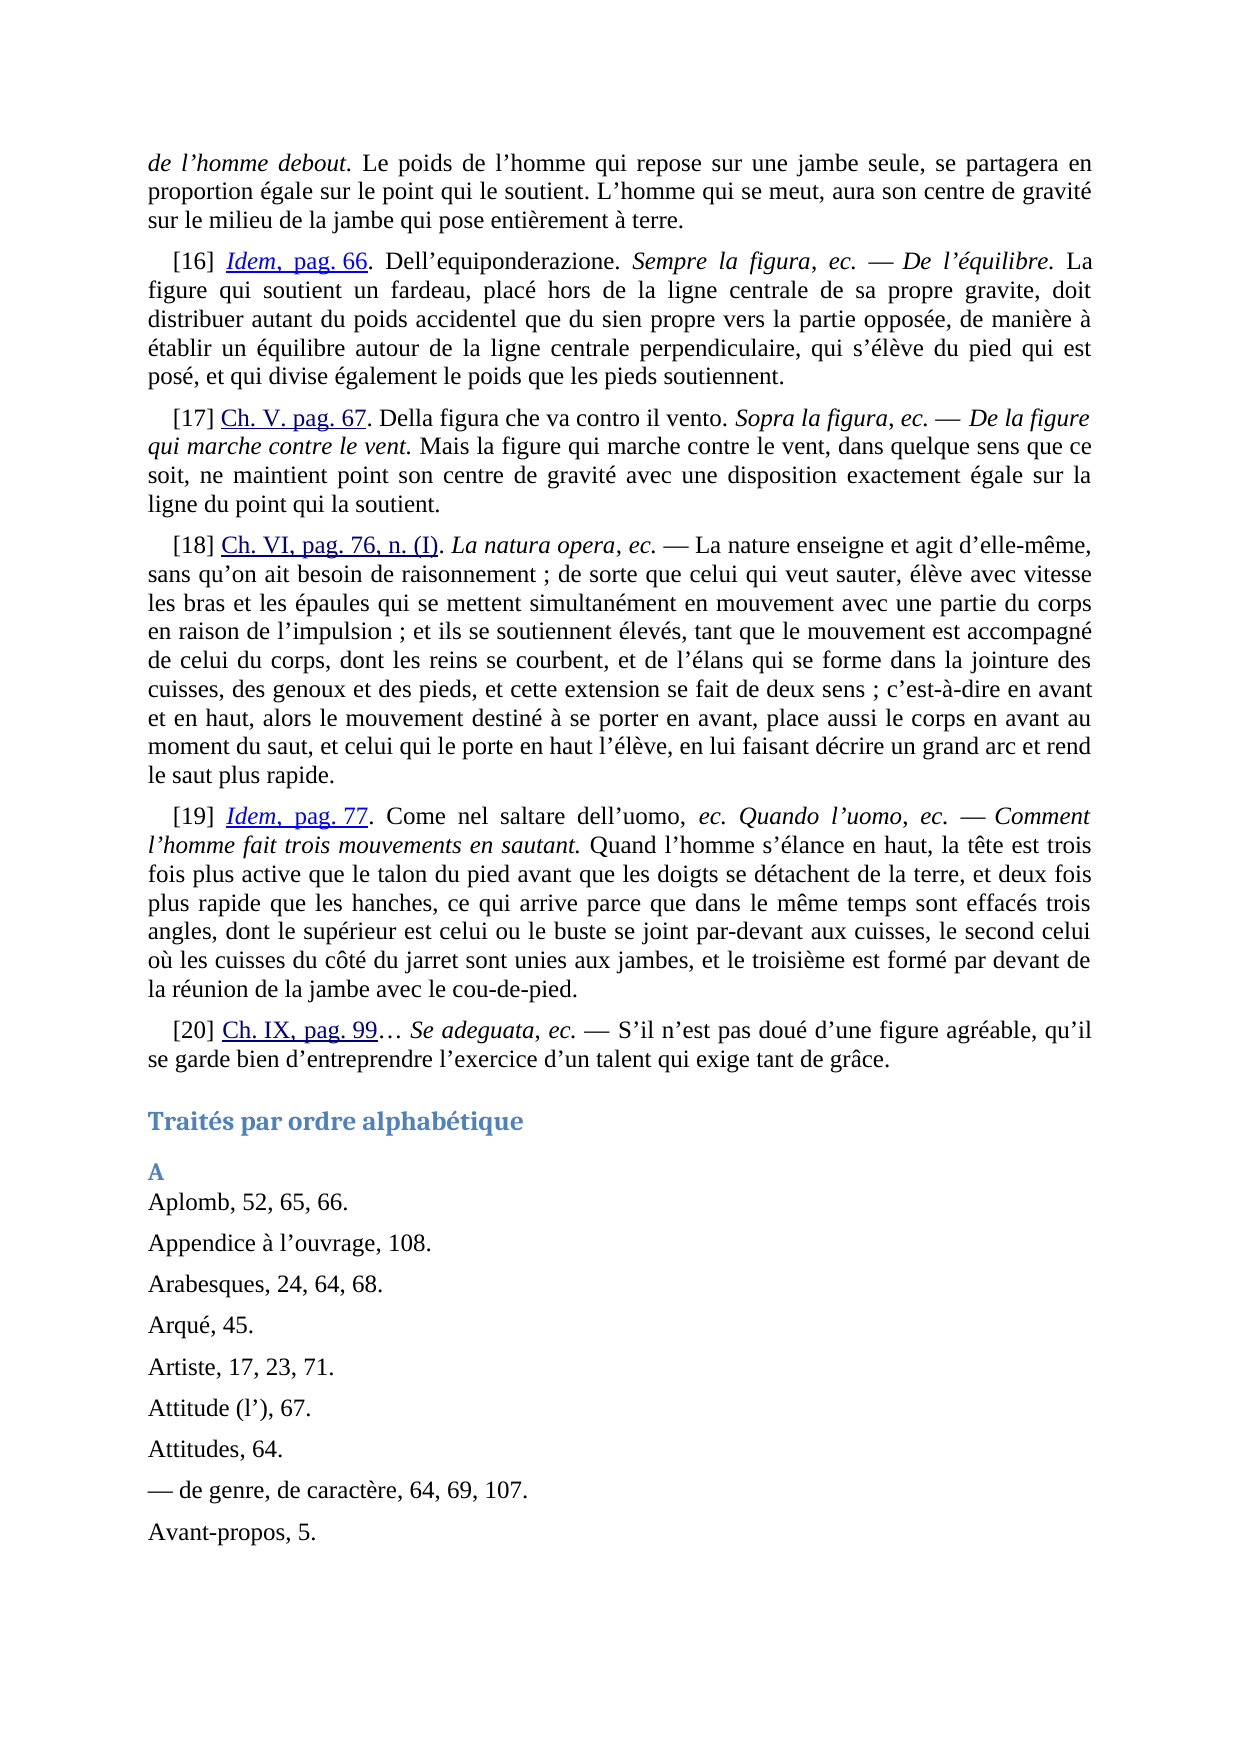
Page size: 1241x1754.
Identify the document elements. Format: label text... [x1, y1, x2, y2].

text de l’homme debout. Le poids de l’homme qui repose sur une jambe seule, se partagera en proportion égale sur le point qui le soutient. L’homme qui se meut, aura son centre de gravité sur le milieu de la jambe qui pose entièrement à terre. [148, 148, 1093, 234]
list — de genre, de caractère, 64, 69, 107. [148, 1476, 1093, 1504]
text [19] Idem, pag. 77. Come nel saltare dell’uomo, ec. Quando l’uomo, ec. — Comment l’homme fait trois mouvements en sautant. Quand l’homme s’élance en haut, la tête est trois fois plus active que le talon du pied avant que les doigts se détachent de la terre, et deux fois plus rapide que les hanches, ce qui arrive parce que dans le même temps sont effacés trois angles, dont le supérieur est celui ou le buste se joint par-devant aux cuisses, le second celui où les cuisses du côté du jarret sont unies aux jambes, et le troisième est formé par devant de la réunion de la jambe avec le cou-de-pied. [148, 801, 1093, 1003]
list Arqué, 45. [148, 1311, 1093, 1339]
text [16] Idem, pag. 66. Dell’equiponderazione. Sempre la figura, ec. — De l’équilibre. La figure qui soutient un fardeau, placé hors de la ligne centrale de sa propre gravite, doit distribuer autant du poids accidentel que du sien propre vers la partie opposée, de manière à établir un équilibre autour de la ligne centrale perpendiculaire, qui s’élève du pied qui est posé, et qui divise également le poids que les pieds soutiennent. [148, 246, 1093, 390]
subtitle Traités par ordre alphabétique [148, 1106, 1093, 1137]
list Artiste, 17, 23, 71. [148, 1352, 1093, 1381]
text [18] Ch. VI, pag. 76, n. (I). La natura opera, ec. — La nature enseigne et agit d’elle-même, sans qu’on ait besoin de raisonnement ; de sorte que celui qui veut sauter, élève avec vitesse les bras et les épaules qui se mettent simultanément en mouvement avec une partie du corps en raison de l’impulsion ; et ils se soutiennent élevés, tant que le mouvement est accompagné de celui du corps, dont les reins se courbent, et de l’élans qui se forme dans la jointure des cuisses, des genoux et des pieds, et cette extension se fait de deux sens ; c’est-à-dire en avant et en haut, alors le mouvement destiné à se porter en avant, place aussi le corps en avant au moment du saut, et celui qui le porte en haut l’élève, en lui faisant décrire un grand arc et rend le saut plus rapide. [148, 530, 1093, 789]
list Avant-propos, 5. [148, 1517, 1093, 1546]
list Arabesques, 24, 64, 68. [148, 1269, 1093, 1298]
text [20] Ch. IX, pag. 99… Se adeguata, ec. — S’il n’est pas doué d’une figure agréable, qu’il se garde bien d’entreprendre l’exercice d’un talent qui exige tant de grâce. [148, 1015, 1093, 1073]
list Aplomb, 52, 65, 66. [148, 1187, 1093, 1216]
list Appendice à l’ouvrage, 108. [148, 1228, 1093, 1257]
subtitle A [148, 1158, 1093, 1187]
list Attitudes, 64. [148, 1434, 1093, 1463]
list Attitude (l’), 67. [148, 1393, 1093, 1422]
text [17] Ch. V. pag. 67. Della figura che va contro il vento. Sopra la figura, ec. — De la figure qui marche contre le vent. Mais la figure qui marche contre le vent, dans quelque sens que ce soit, ne maintient point son centre de gravité avec une disposition exactement égale sur la ligne du point qui la soutient. [148, 403, 1093, 518]
